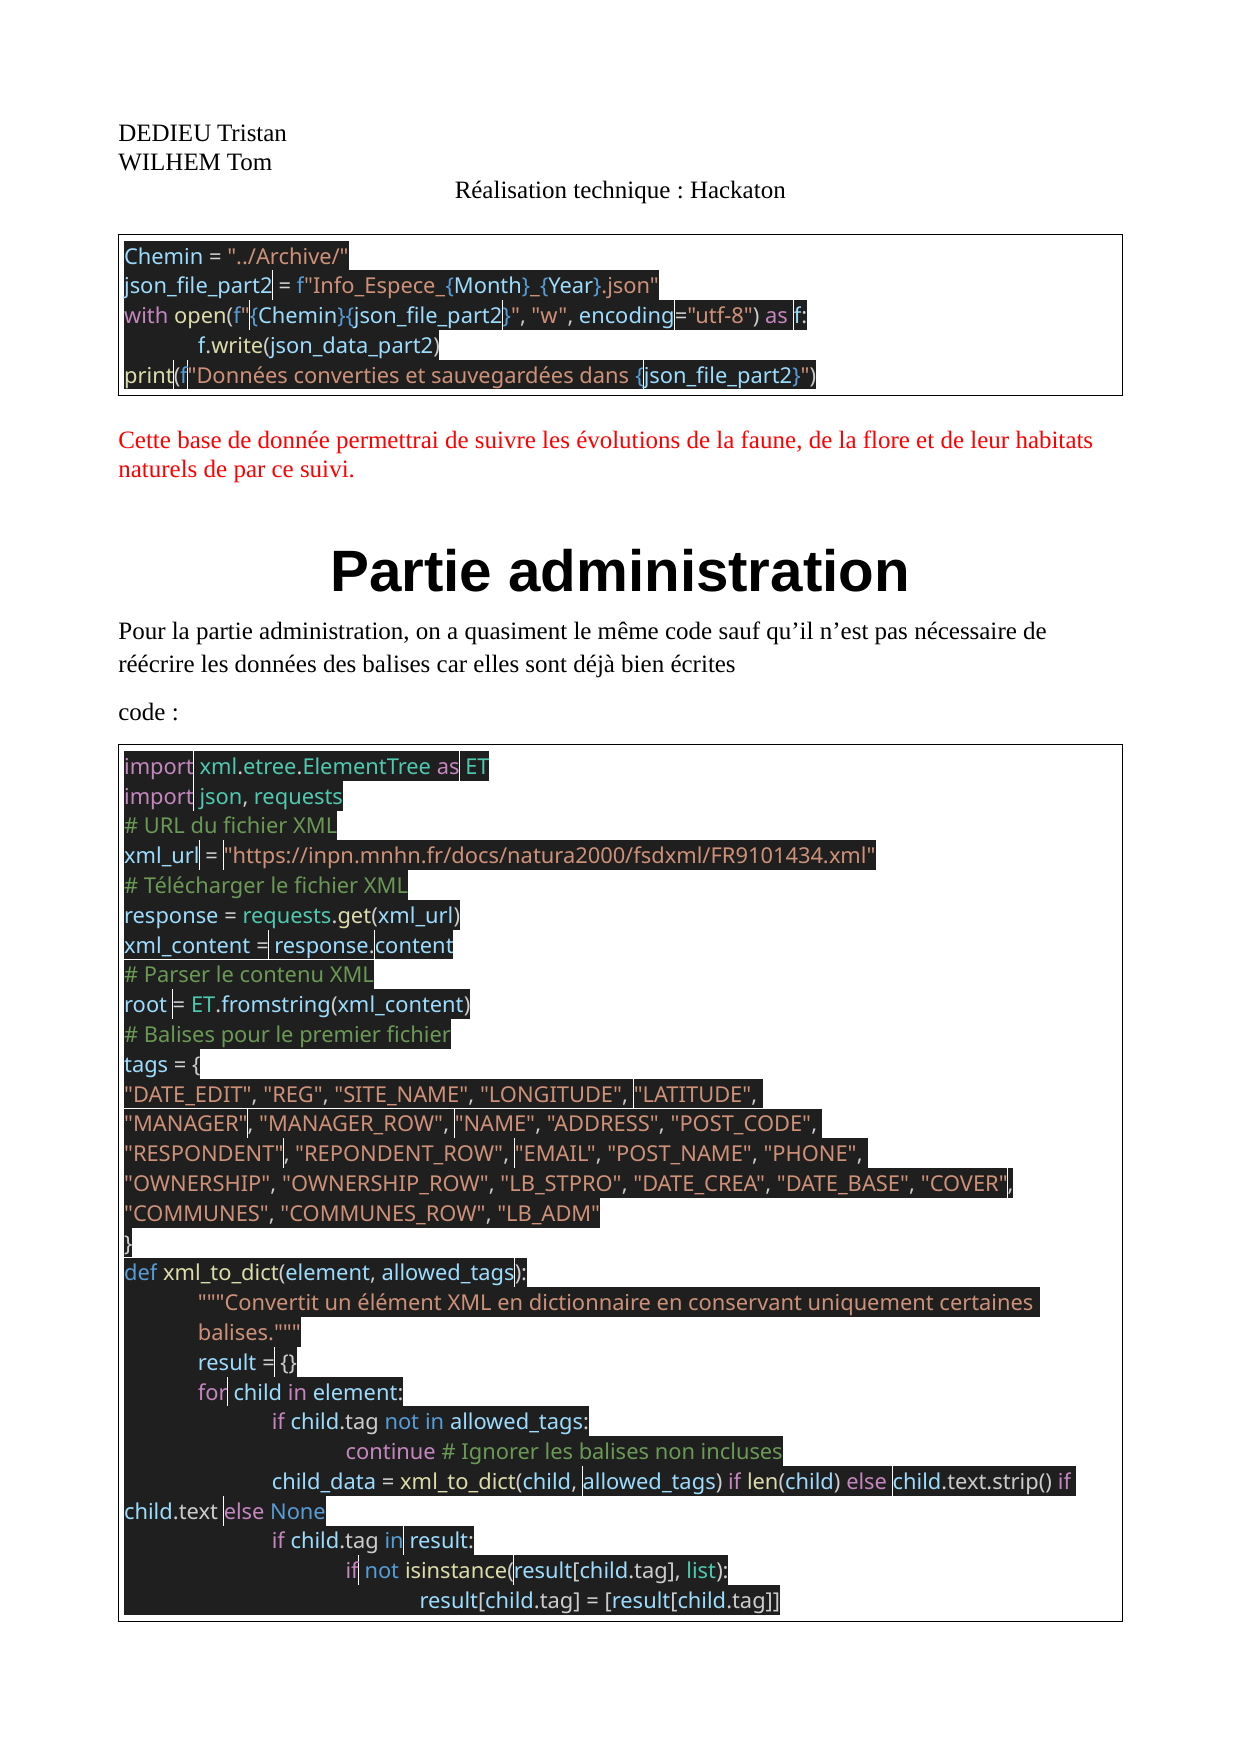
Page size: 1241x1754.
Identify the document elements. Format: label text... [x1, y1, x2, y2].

text Pour la partie administration, on a quasiment le même code sauf qu’il n’est pas nécessaire de réécrire les données des balises car elles sont déjà bien écrites [118, 616, 1122, 678]
table_header import xml.etree.ElementTree as ET import json, requests # URL du fichier XML xml_url = "https://inpn.mnhn.fr/docs/natura2000/fsdxml/FR9101434.xml" # Télécharger le fichier XML response = requests.get(xml_url) xml_content = response.content # Parser le contenu XML root = ET.fromstring(xml_content) # Balises pour le premier fichier tags = { "DATE_EDIT", "REG", "SITE_NAME", "LONGITUDE", "LATITUDE", "MANAGER", "MANAGER_ROW", "NAME", "ADDRESS", "POST_CODE", "RESPONDENT", "REPONDENT_ROW", "EMAIL", "POST_NAME", "PHONE", "OWNERSHIP", "OWNERSHIP_ROW", "LB_STPRO", "DATE_CREA", "DATE_BASE", "COVER", "COMMUNES", "COMMUNES_ROW", "LB_ADM" } def xml_to_dict(element, allowed_tags): """Convertit un élément XML en dictionnaire en conservant uniquement certaines balises.""" result = {} for child in element: if child.tag not in allowed_tags: continue # Ignorer les balises non incluses child_data = xml_to_dict(child, allowed_tags) if len(child) else child.text.strip() if child.text else None if child.tag in result: if not isinstance(result[child.tag], list): result[child.tag] = [result[child.tag]] [119, 745, 1122, 1621]
table_header Chemin = "../Archive/" json_file_part2 = f"Info_Espece_{Month}_{Year}.json" with open(f"{Chemin}{json_file_part2}", "w", encoding="utf-8") as f: f.write(json_data_part2) print(f"Données converties et sauvegardées dans {json_file_part2}") [119, 235, 1122, 395]
title Partie administration [118, 536, 1122, 603]
text code : [118, 697, 1122, 725]
text Cette base de donnée permettrai de suivre les évolutions de la faune, de la flore et de leur habitats naturels de par ce suivi. [118, 425, 1122, 483]
